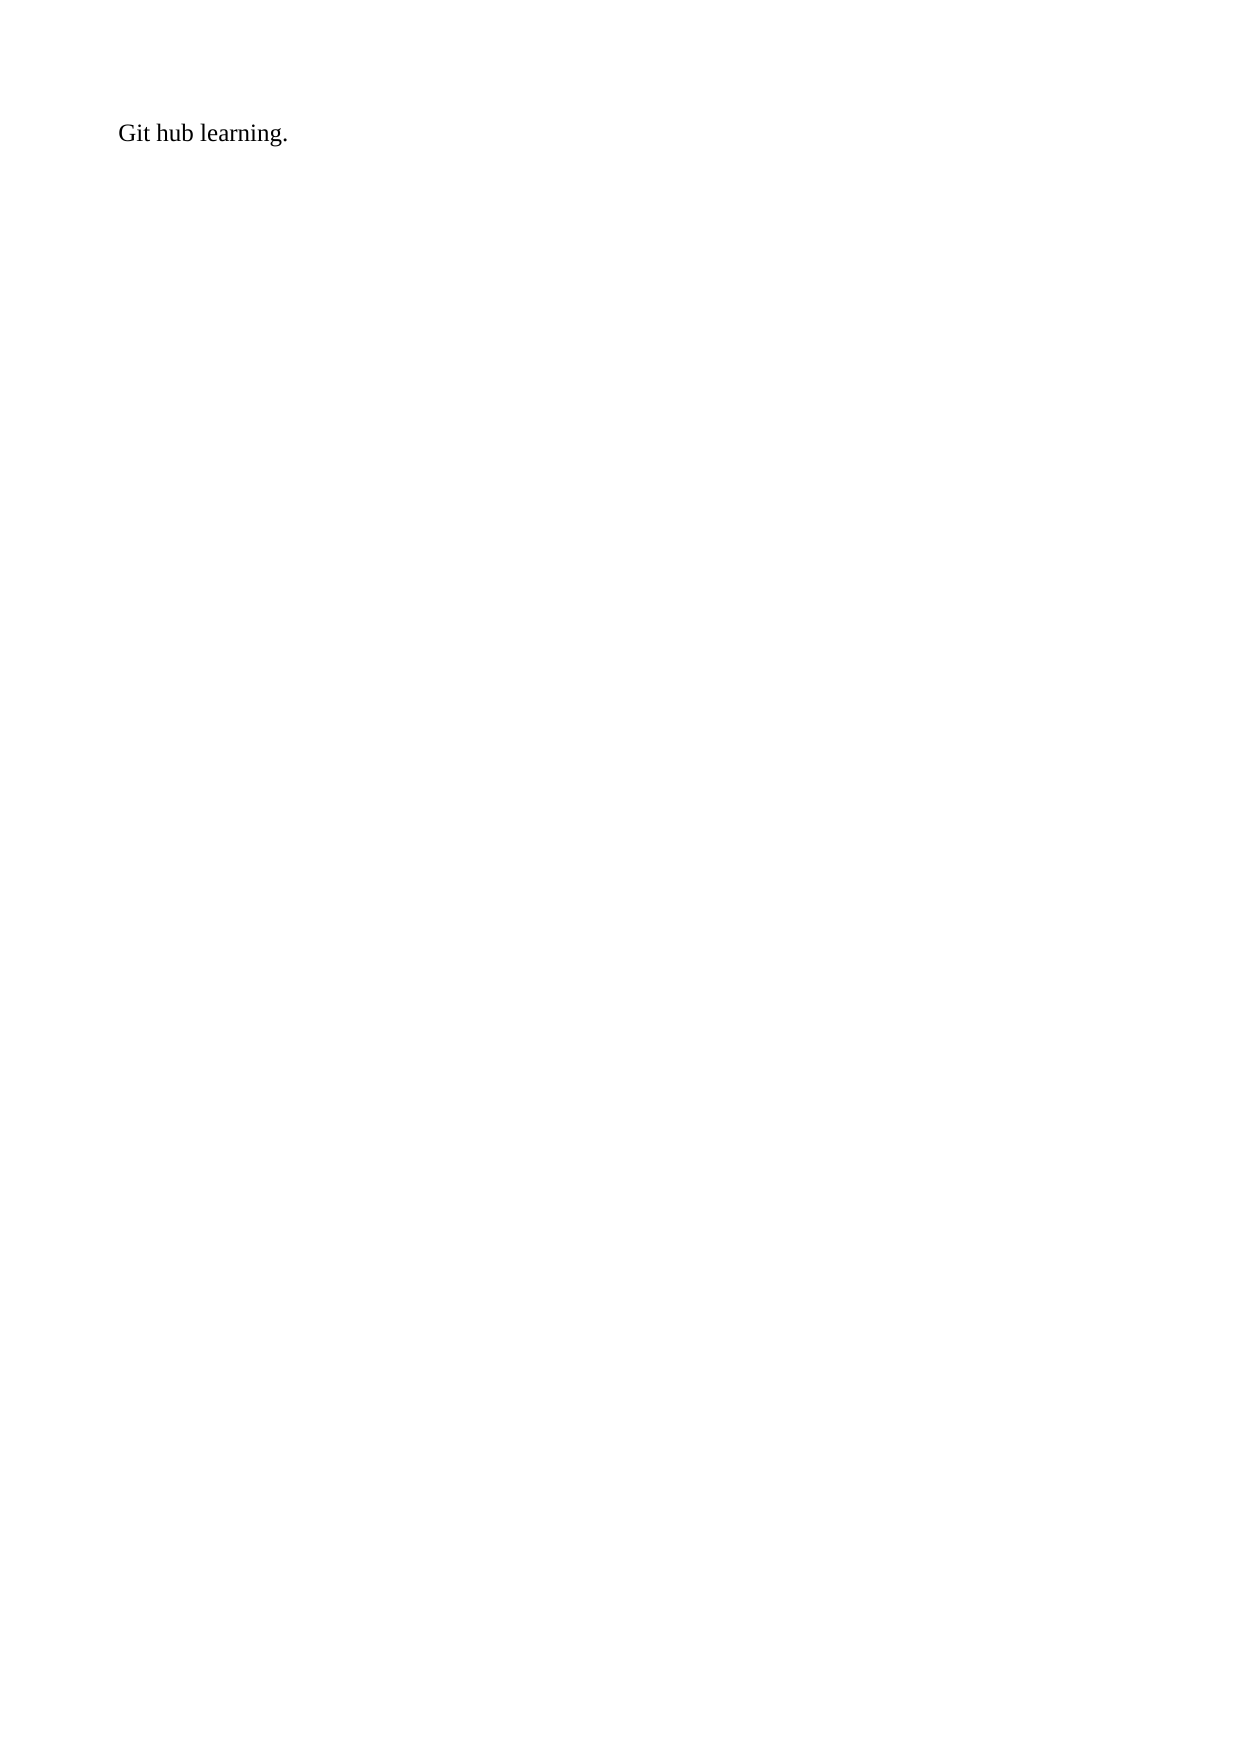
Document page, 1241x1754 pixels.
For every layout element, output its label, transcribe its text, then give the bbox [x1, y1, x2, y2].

text Git hub learning. [118, 118, 1122, 147]
